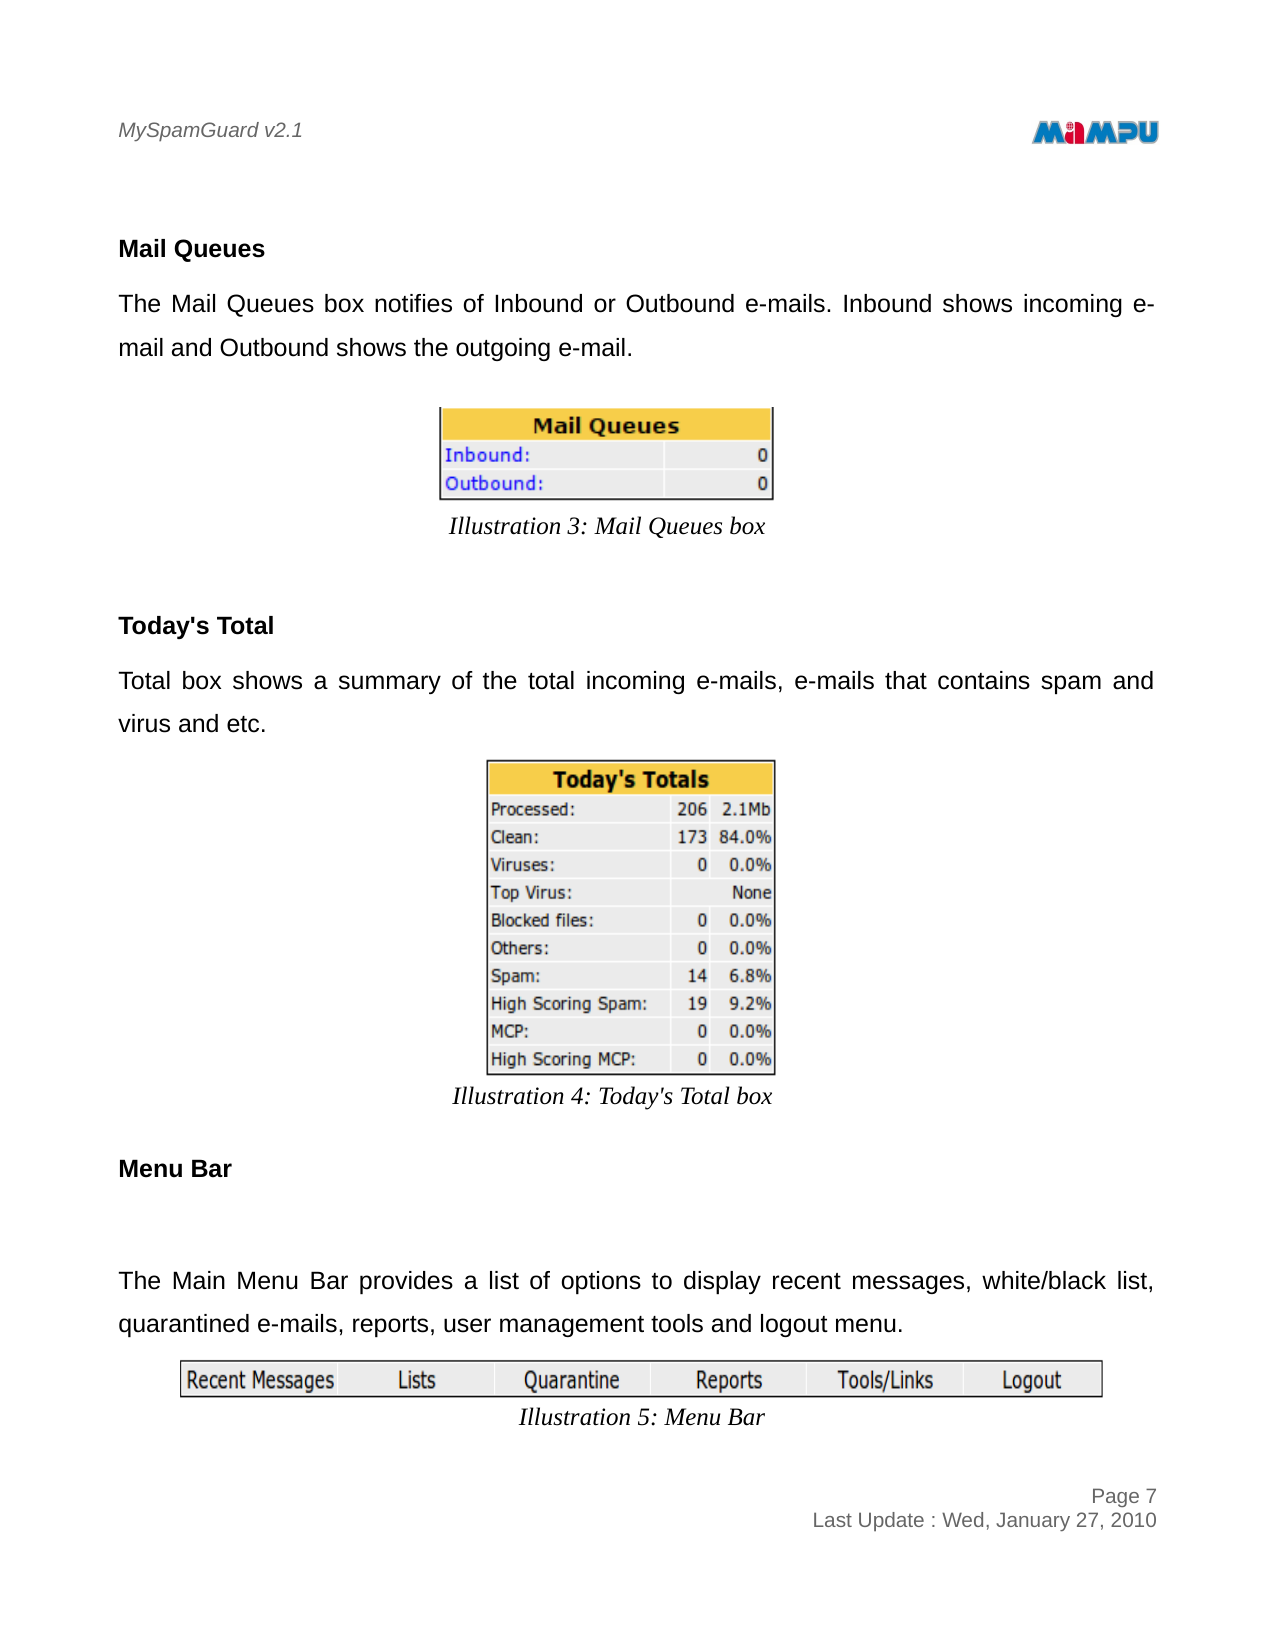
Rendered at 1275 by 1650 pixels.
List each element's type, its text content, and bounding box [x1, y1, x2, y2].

text Illustration 4: Today's Total box [452, 770, 803, 1110]
text Illustration 3: Mail Queues box [433, 512, 783, 540]
text Illustration 5: Menu Bar [178, 1402, 1107, 1430]
text Menu Bar [118, 1154, 1157, 1183]
text Today's Total [118, 611, 1157, 639]
picture [481, 757, 780, 1082]
text Mail Queues [118, 234, 1157, 262]
picture [1031, 120, 1161, 145]
text The Mail Queues box notifies of Inbound or Outbound e-mails. Inbound shows incoming e-mail and Outbound shows the outgoing e-mail. [118, 289, 1157, 361]
text The Main Menu Bar provides a list of options to display recent messages, white/black list, quarantined e-mails, reports, user management tools and logout menu. [118, 1266, 1157, 1337]
picture [433, 407, 784, 512]
text Total box shows a summary of the total incoming e-mails, e-mails that contains spam and virus and etc. [118, 666, 1157, 738]
picture [178, 1353, 1108, 1402]
